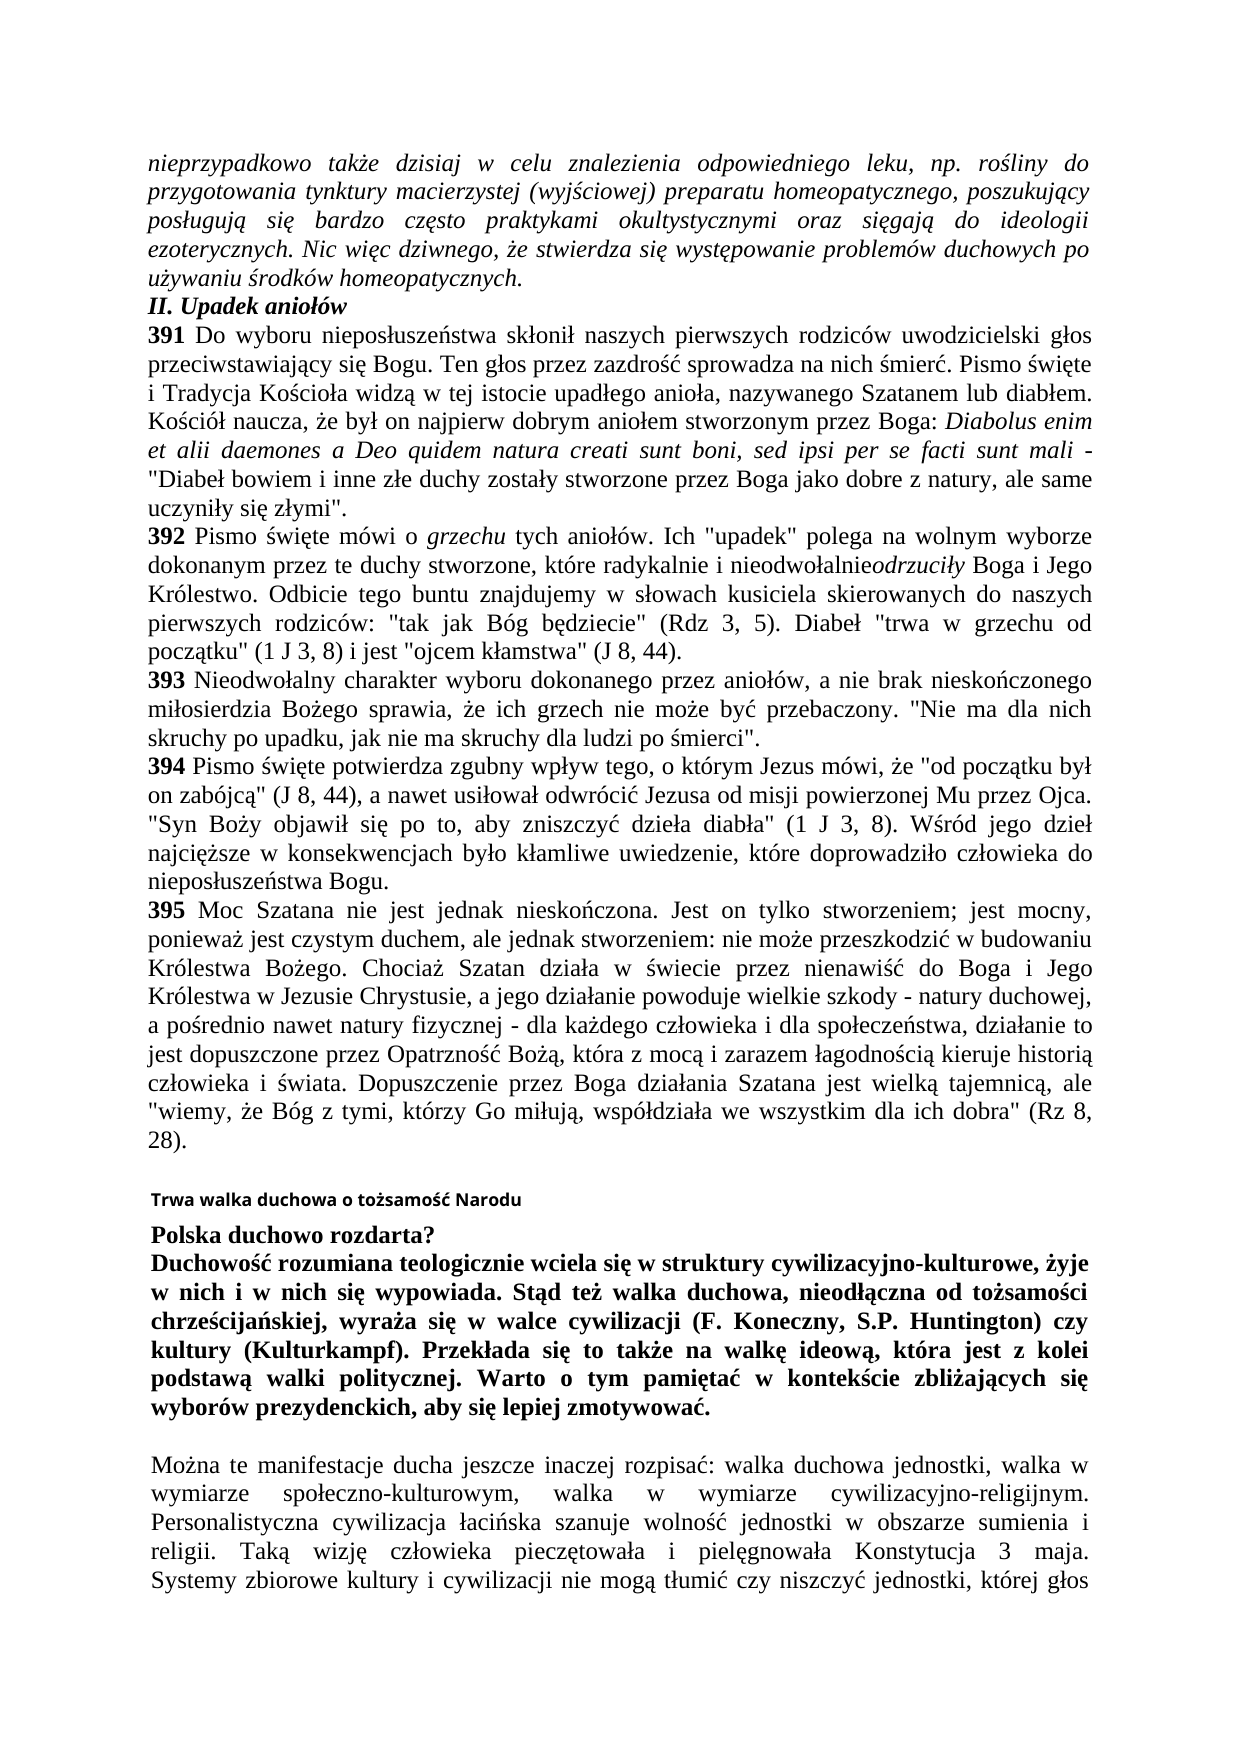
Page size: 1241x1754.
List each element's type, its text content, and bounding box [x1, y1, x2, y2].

text nieprzypadkowo także dzisiaj w celu znalezienia odpowiedniego leku, np. rośliny do przygotowania tynktury macierzystej (wyjściowej) preparatu homeopatycznego, poszukujący posługują się bardzo często praktykami okultystycznymi oraz sięgają do ideologii ezoterycznych. Nic więc dziwnego, że stwierdza się występowanie problemów duchowych po używaniu środków homeopatycznych. [148, 148, 1093, 291]
table_header [541, 1182, 1093, 1217]
text 392 Pismo święte mówi o grzechu tych aniołów. Ich "upadek" polega na wolnym wyborze dokonanym przez te duchy stworzone, które radykalnie i nieodwołalnieodrzuciły Boga i Jego Królestwo. Odbicie tego buntu znajdujemy w słowach kusiciela skierowanych do naszych pierwszych rodziców: "tak jak Bóg będziecie" (Rdz 3, 5). Diabeł "trwa w grzechu od początku" (1 J 3, 8) i jest "ojcem kłamstwa" (J 8, 44). [148, 521, 1093, 665]
table_header Trwa walka duchowa o tożsamość Narodu [148, 1182, 541, 1217]
text 393 Nieodwołalny charakter wyboru dokonanego przez aniołów, a nie brak nieskończonego miłosierdzia Bożego sprawia, że ich grzech nie może być przebaczony. "Nie ma dla nich skruchy po upadku, jak nie ma skruchy dla ludzi po śmierci". [148, 665, 1093, 751]
text 395 Moc Szatana nie jest jednak nieskończona. Jest on tylko stworzeniem; jest mocny, ponieważ jest czystym duchem, ale jednak stworzeniem: nie może przeszkodzić w budowaniu Królestwa Bożego. Chociaż Szatan działa w świecie przez nienawiść do Boga i Jego Królestwa w Jezusie Chrystusie, a jego działanie powoduje wielkie szkody - natury duchowej, a pośrednio nawet natury fizycznej - dla każdego człowieka i dla społeczeństwa, działanie to jest dopuszczone przez Opatrzność Bożą, która z mocą i zarazem łagodnością kieruje historią człowieka i świata. Dopuszczenie przez Boga działania Szatana jest wielką tajemnicą, ale "wiemy, że Bóg z tymi, którzy Go miłują, współdziała we wszystkim dla ich dobra" (Rz 8, 28). [148, 895, 1093, 1154]
table_cell Polska duchowo rozdarta? Duchowość rozumiana teologicznie wciela się w struktury cywilizacyjno-kulturowe, żyje w nich i w nich się wypowiada. Stąd też walka duchowa, nieodłączna od tożsamości chrześcijańskiej, wyraża się w walce cywilizacji (F. Koneczny, S.P. Huntington) czy kultury (Kulturkampf). Przekłada się to także na walkę ideową, która jest z kolei podstawą walki politycznej. Warto o tym pamiętać w kontekście zbliżających się wyborów prezydenckich, aby się lepiej zmotywować. Można te manifestacje ducha jeszcze inaczej rozpisać: walka duchowa jednostki, walka w wymiarze społeczno-kulturowym, walka w wymiarze cywilizacyjno-religijnym. Personalistyczna cywilizacja łacińska szanuje wolność jednostki w obszarze sumienia i religii. Taką wizję człowieka pieczętowała i pielęgnowała Konstytucja 3 maja. Systemy zbiorowe kultury i cywilizacji nie mogą tłumić czy niszczyć jednostki, której głos [148, 1217, 1093, 1596]
text 394 Pismo święte potwierdza zgubny wpływ tego, o którym Jezus mówi, że "od początku był on zabójcą" (J 8, 44), a nawet usiłował odwrócić Jezusa od misji powierzonej Mu przez Ojca. "Syn Boży objawił się po to, aby zniszczyć dzieła diabła" (1 J 3, 8). Wśród jego dzieł najcięższe w konsekwencjach było kłamliwe uwiedzenie, które doprowadziło człowieka do nieposłuszeństwa Bogu. [148, 751, 1093, 895]
text 391 Do wyboru nieposłuszeństwa skłonił naszych pierwszych rodziców uwodzicielski głos przeciwstawiający się Bogu. Ten głos przez zazdrość sprowadza na nich śmierć. Pismo święte i Tradycja Kościoła widzą w tej istocie upadłego anioła, nazywanego Szatanem lub diabłem. Kościół naucza, że był on najpierw dobrym aniołem stworzonym przez Boga: Diabolus enim et alii daemones a Deo quidem natura creati sunt boni, sed ipsi per se facti sunt mali - "Diabeł bowiem i inne złe duchy zostały stworzone przez Boga jako dobre z natury, ale same uczyniły się złymi". [148, 320, 1093, 521]
text II. Upadek aniołów [148, 291, 1093, 320]
